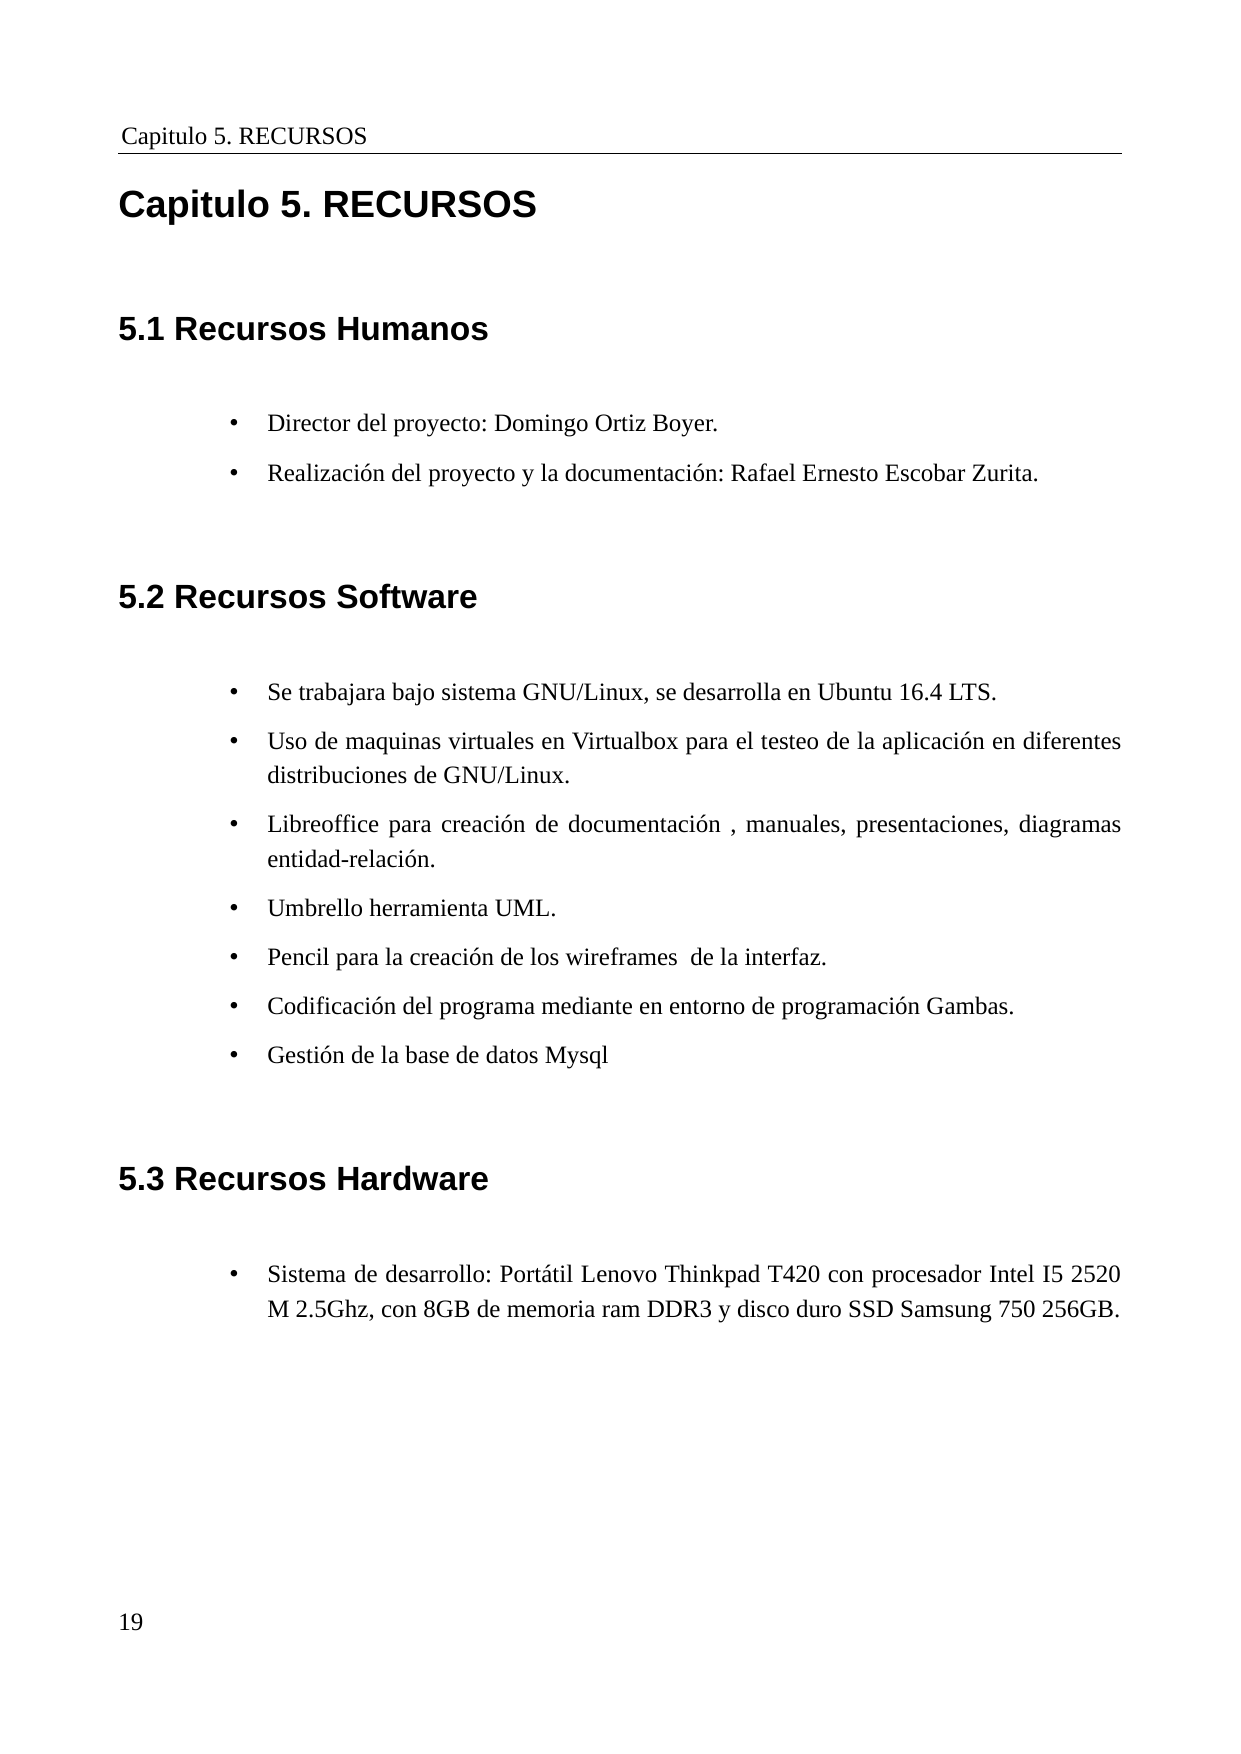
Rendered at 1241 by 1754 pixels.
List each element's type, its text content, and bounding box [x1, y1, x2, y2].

subtitle 5.1 Recursos Humanos [118, 308, 1122, 347]
list Sistema de desarrollo: Portátil Lenovo Thinkpad T420 con procesador Intel I5 2520 M 2.5Ghz, con 8GB de memoria ram DDR3 y disco duro SSD Samsung 750 256GB. [229, 1259, 1122, 1322]
subtitle 5.3 Recursos Hardware [118, 1159, 1122, 1198]
subtitle Capitulo 5. RECURSOS [118, 182, 1122, 226]
list Pencil para la creación de los wireframes de la interfaz. [229, 942, 1122, 971]
list Realización del proyecto y la documentación: Rafael Ernesto Escobar Zurita. [229, 458, 1122, 486]
list Se trabajara bajo sistema GNU/Linux, se desarrolla en Ubuntu 16.4 LTS. [229, 677, 1122, 706]
list Uso de maquinas virtuales en Virtualbox para el testeo de la aplicación en diferentes distribuciones de GNU/Linux. [229, 726, 1122, 789]
subtitle 5.2 Recursos Software [118, 577, 1122, 615]
list Director del proyecto: Domingo Ortiz Boyer. [229, 408, 1122, 437]
list Umbrello herramienta UML. [229, 893, 1122, 922]
list Gestión de la base de datos Mysql [229, 1040, 1122, 1069]
list Codificación del programa mediante en entorno de programación Gambas. [229, 991, 1122, 1020]
list Libreoffice para creación de documentación , manuales, presentaciones, diagramas entidad-relación. [229, 809, 1122, 873]
